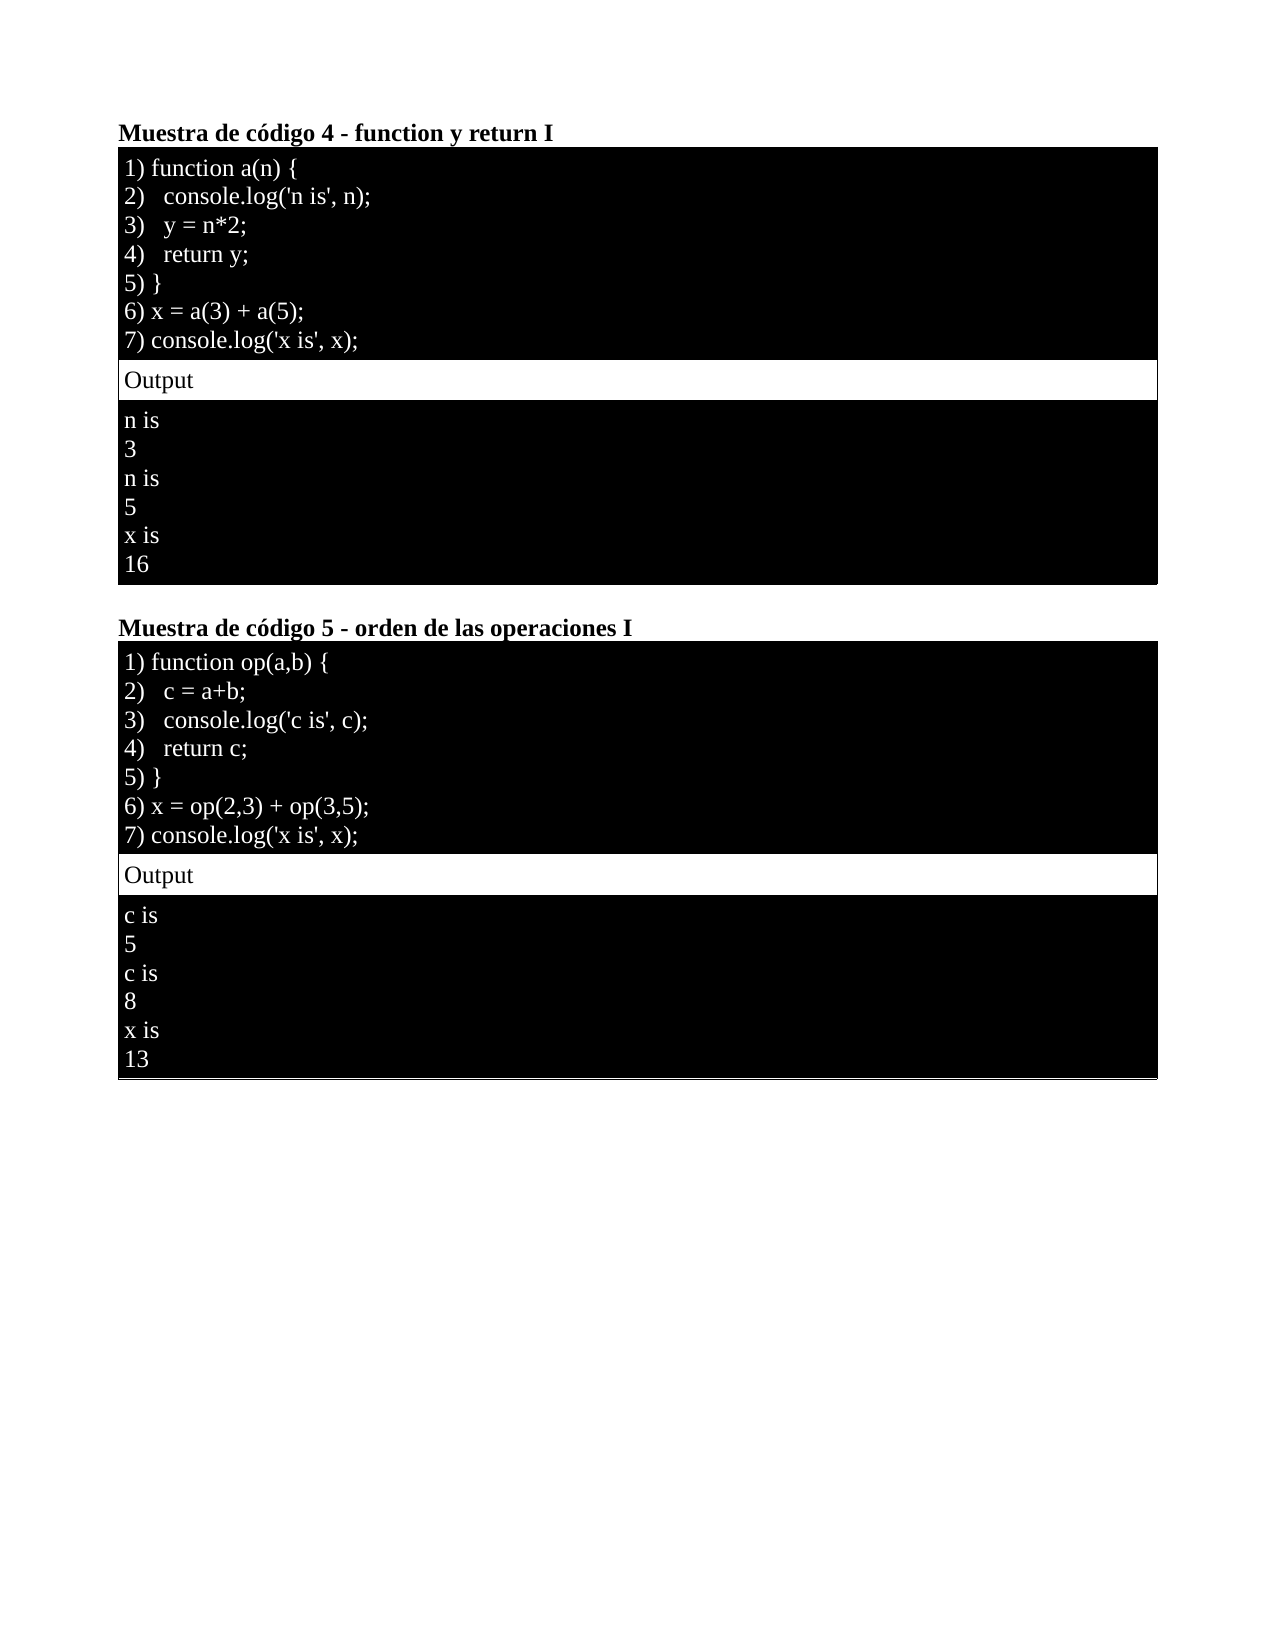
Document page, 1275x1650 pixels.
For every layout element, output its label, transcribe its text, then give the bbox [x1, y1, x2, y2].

table_cell c is 5 c is 8 x is 13 [119, 895, 1157, 1078]
table_cell Output [119, 854, 1157, 894]
table_header 1) function a(n) { 2) console.log('n is', n); 3) y = n*2; 4) return y; 5) } 6) x = a(3) + a(5); 7) console.log('x is', x); [119, 148, 1157, 360]
table_cell n is 3 n is 5 x is 16 [119, 400, 1157, 584]
text Muestra de código 4 - function y return I [118, 118, 1157, 147]
table_cell Output [119, 360, 1157, 400]
table_header 1) function op(a,b) { 2) c = a+b; 3) console.log('c is', c); 4) return c; 5) } 6) x = op(2,3) + op(3,5); 7) console.log('x is', x); [119, 642, 1157, 854]
text Muestra de código 5 - orden de las operaciones I [118, 613, 1157, 641]
